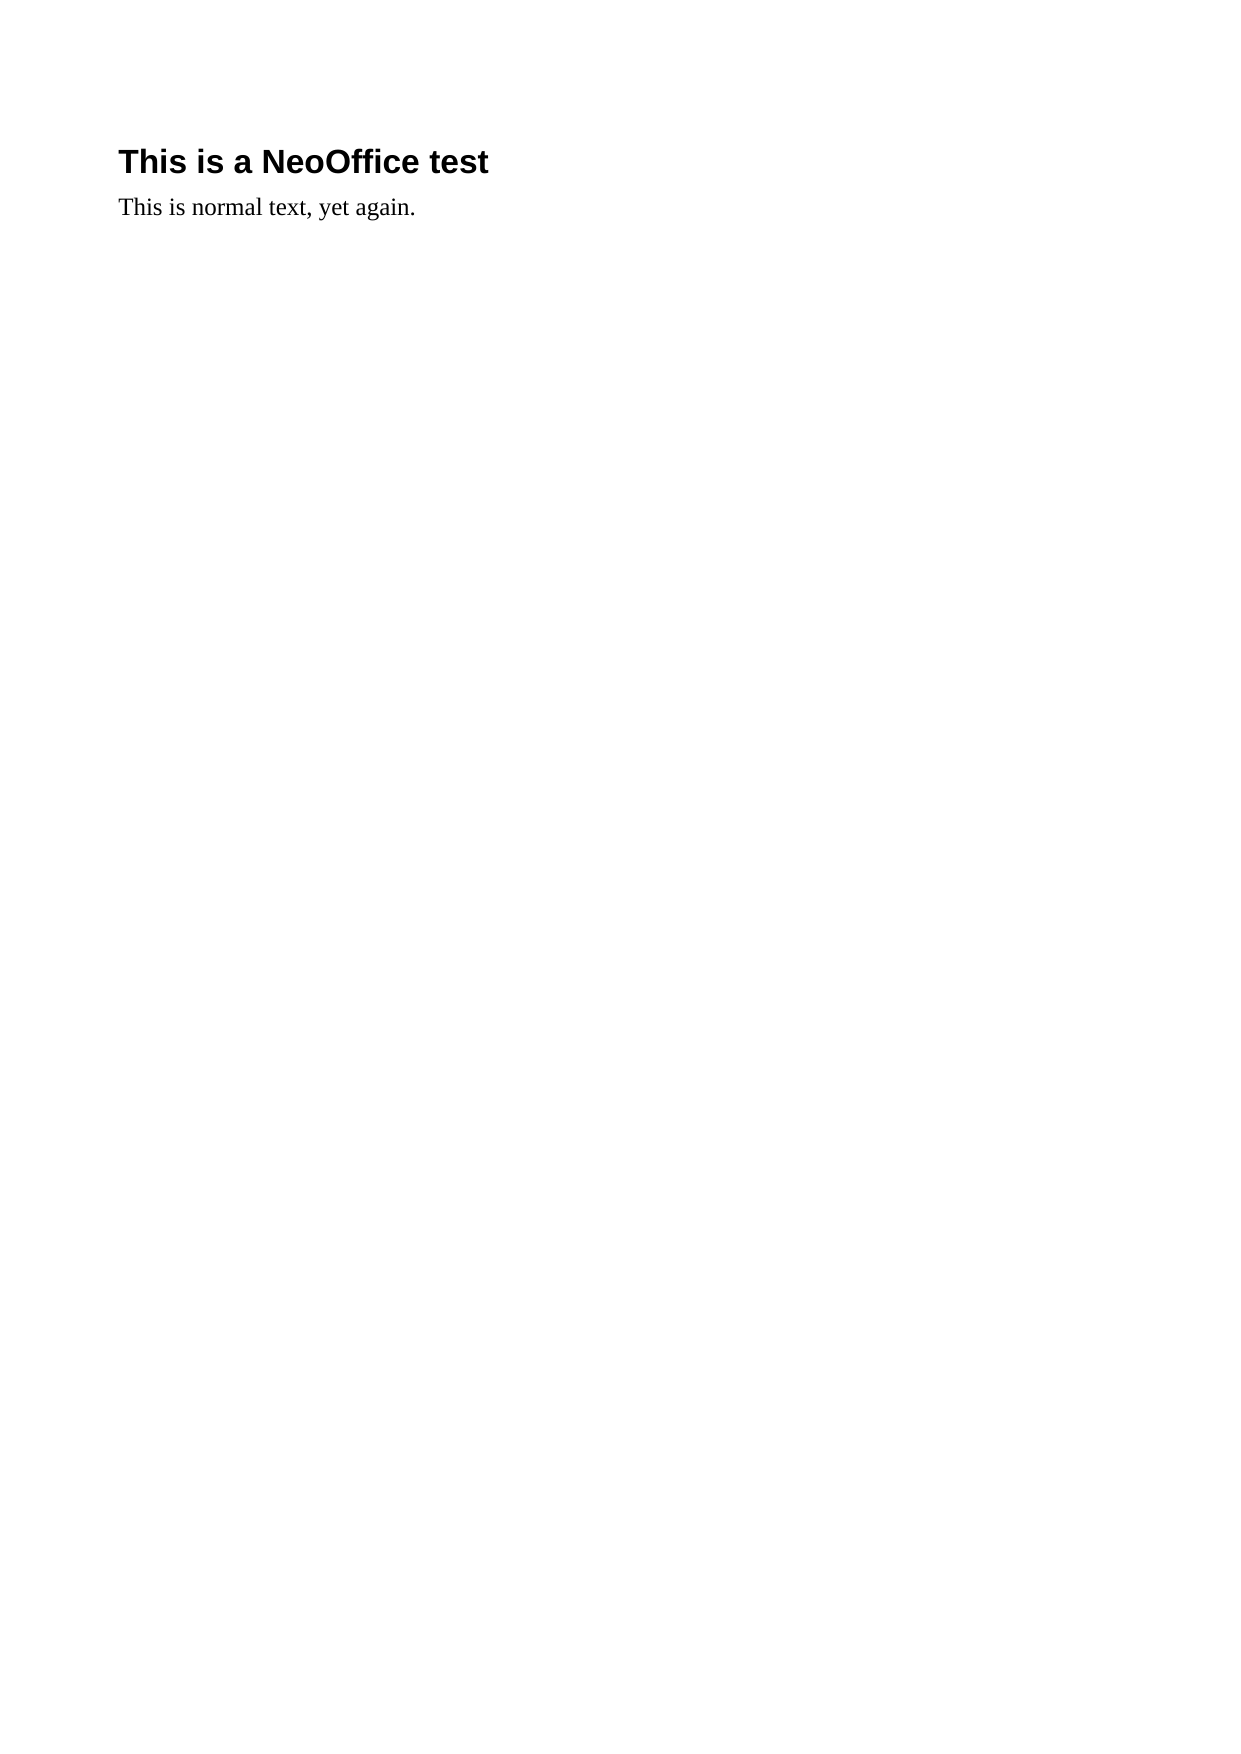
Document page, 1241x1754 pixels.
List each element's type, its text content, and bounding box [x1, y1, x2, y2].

text This is normal text, yet again. [118, 193, 1122, 221]
subtitle This is a NeoOffice test [118, 143, 1122, 181]
